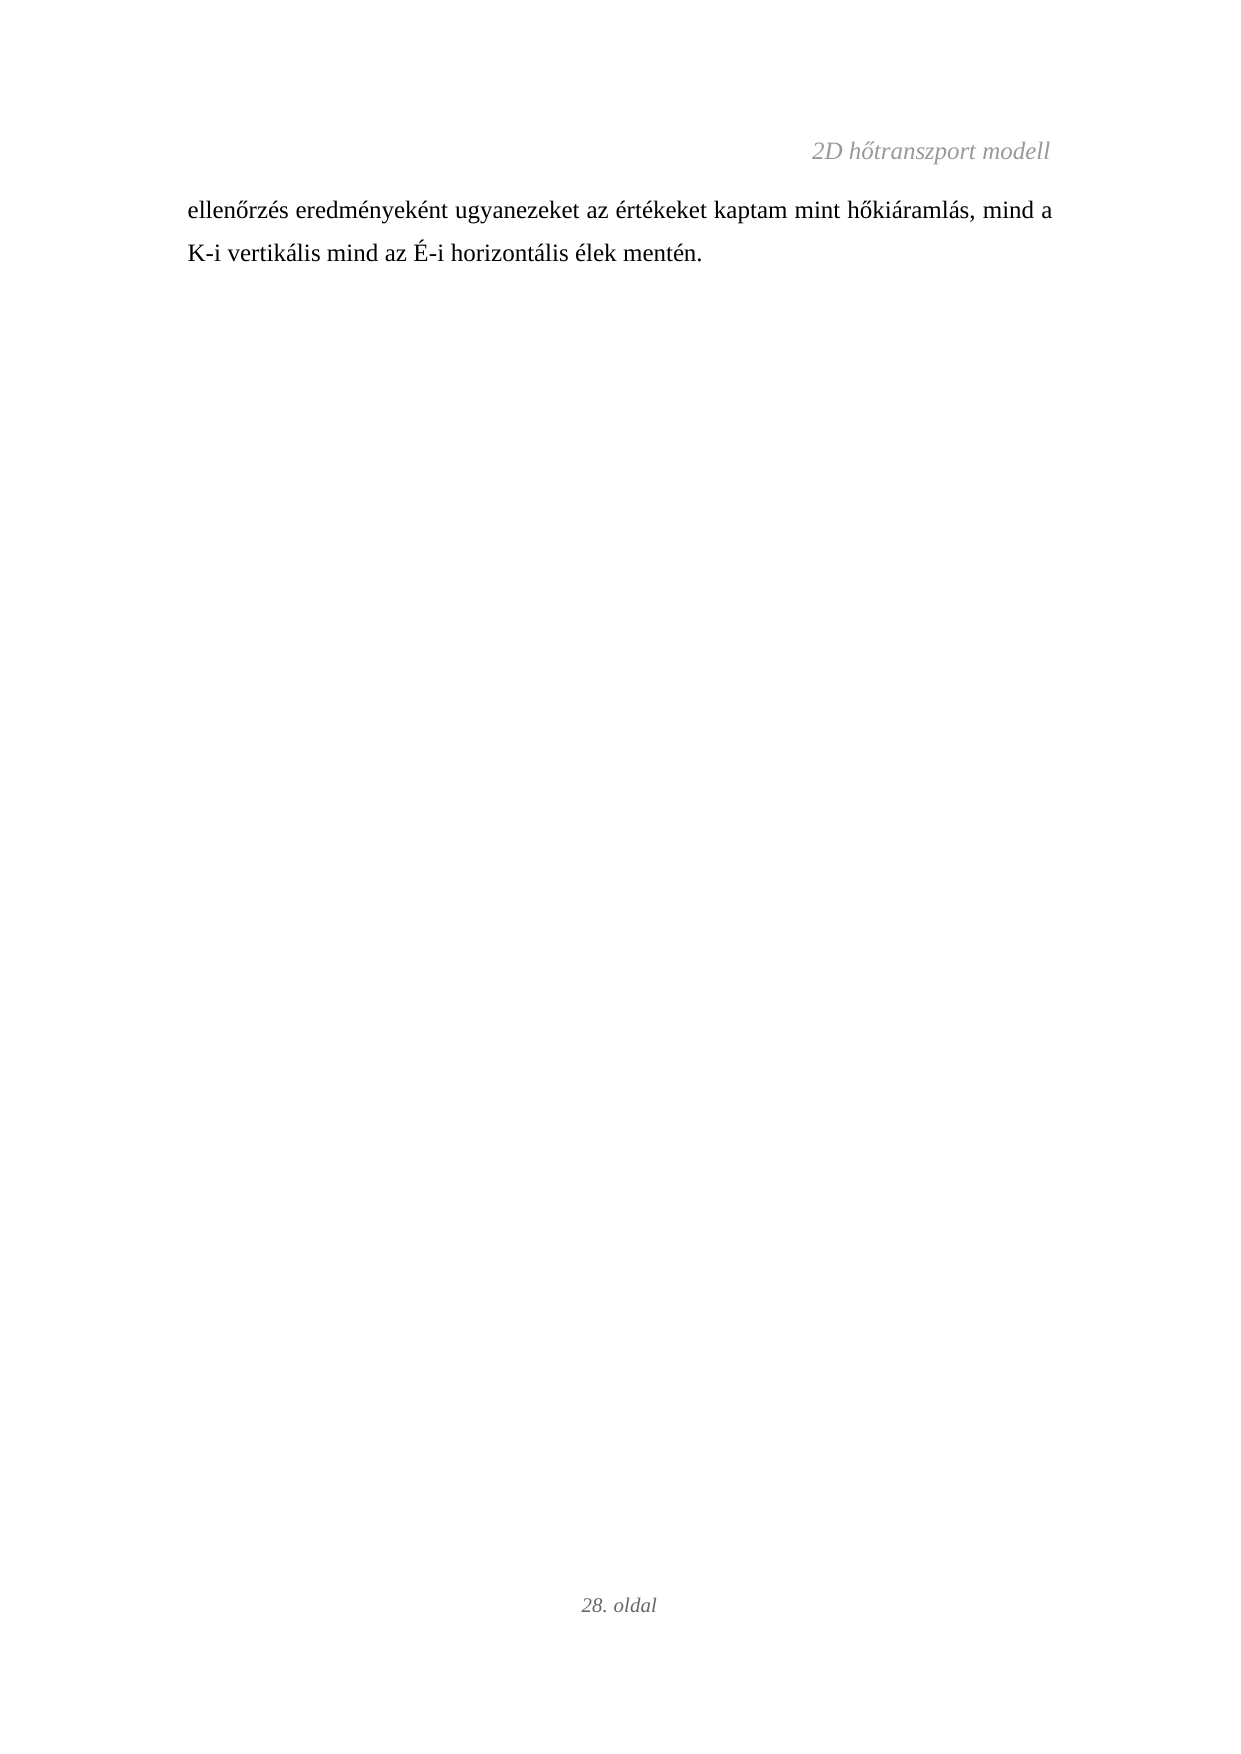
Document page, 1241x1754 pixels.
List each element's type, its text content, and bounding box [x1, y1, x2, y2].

text ellenőrzés eredményeként ugyanezeket az értékeket kaptam mint hőkiáramlás, mind a K-i vertikális mind az É-i horizontális élek mentén. [187, 194, 1053, 267]
